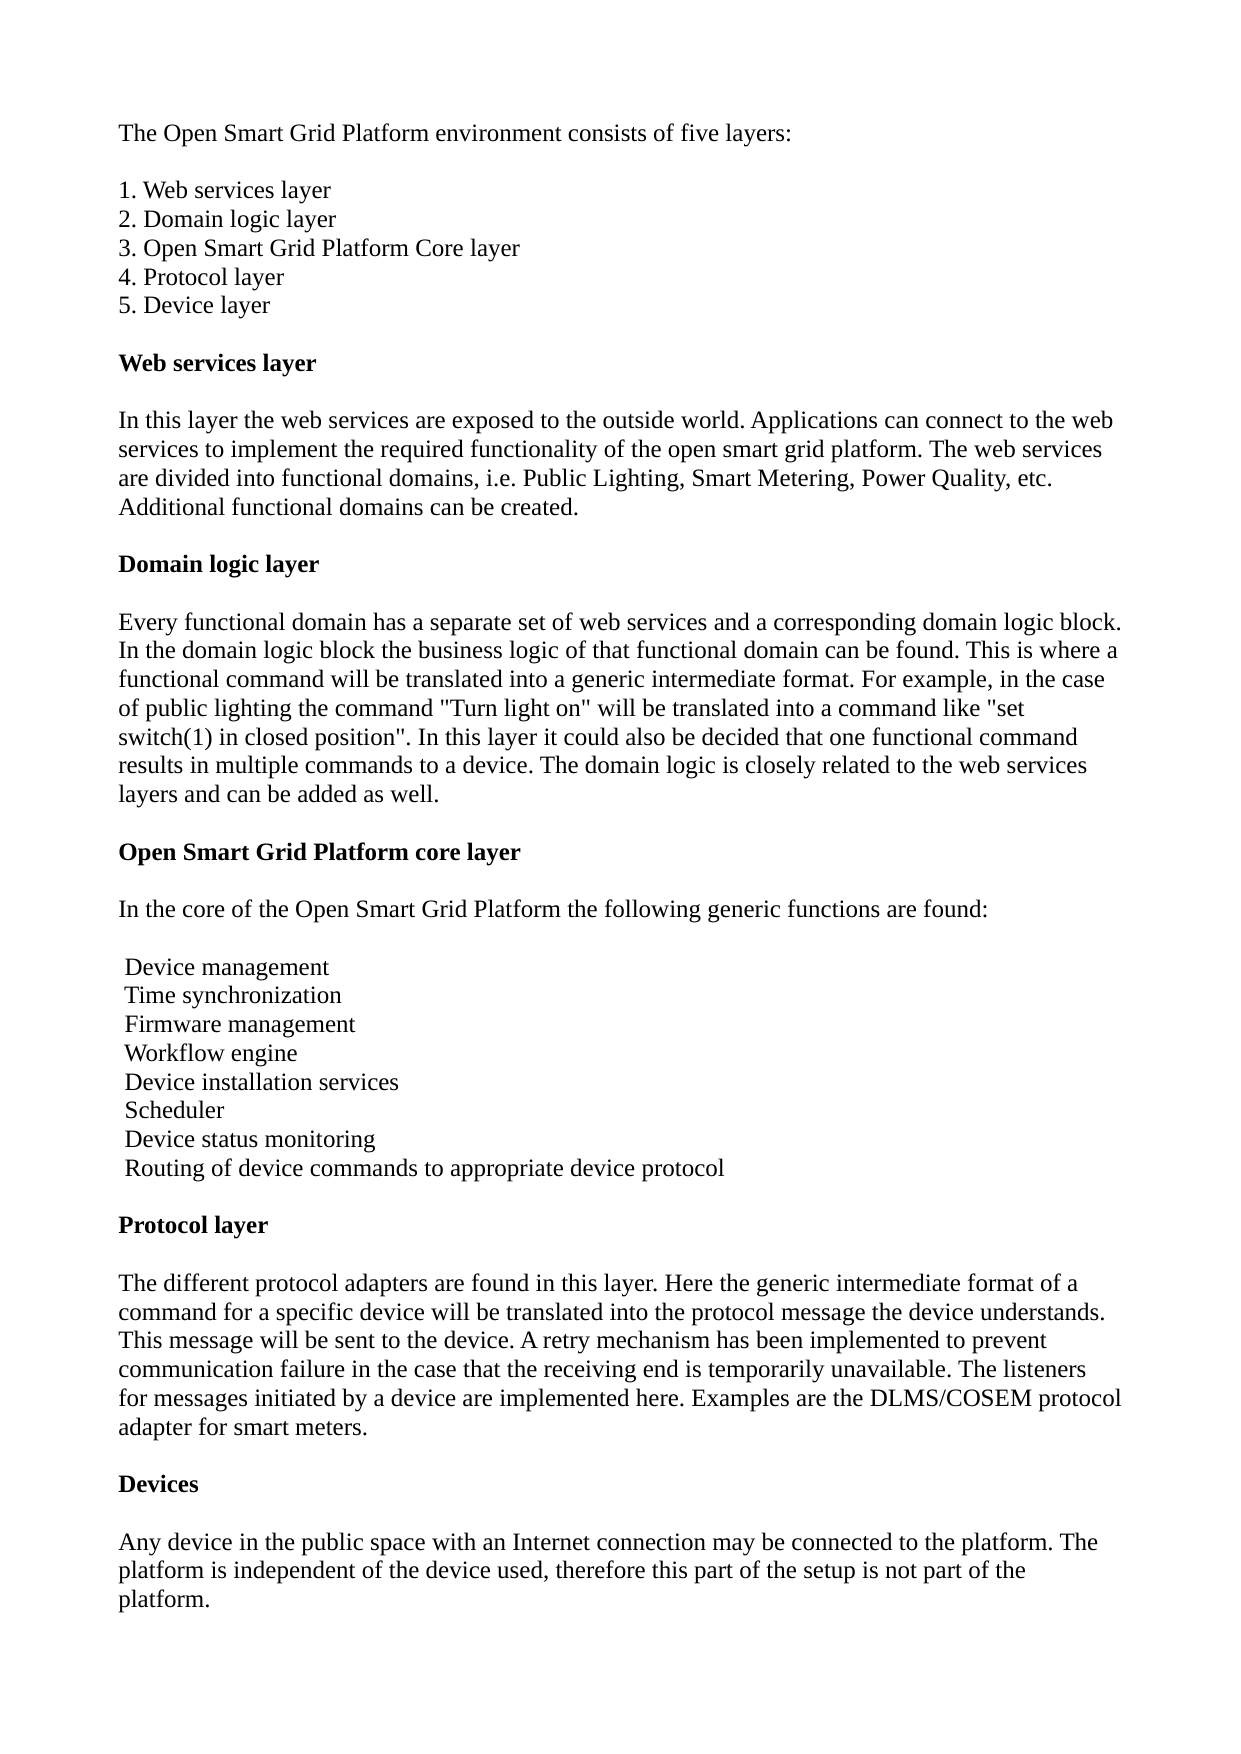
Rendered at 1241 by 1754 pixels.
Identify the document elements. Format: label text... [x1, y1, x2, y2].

text Protocol layer [118, 1211, 1122, 1239]
text Device installation services [118, 1067, 1122, 1096]
text 1. Web services layer [118, 176, 1122, 204]
text Device status monitoring [118, 1124, 1122, 1153]
text 3. Open Smart Grid Platform Core layer [118, 233, 1122, 262]
text 5. Device layer [118, 291, 1122, 319]
text Routing of device commands to appropriate device protocol [118, 1153, 1122, 1182]
text The different protocol adapters are found in this layer. Here the generic intermediate format of a command for a specific device will be translated into the protocol message the device understands. This message will be sent to the device. A retry mechanism has been implemented to prevent communication failure in the case that the receiving end is temporarily unavailable. The listeners for messages initiated by a device are implemented here. Examples are the DLMS/COSEM protocol adapter for smart meters. [118, 1268, 1122, 1441]
text Every functional domain has a separate set of web services and a corresponding domain logic block. In the domain logic block the business logic of that functional domain can be found. This is where a functional command will be translated into a generic intermediate format. For example, in the case of public lighting the command "Turn light on" will be translated into a command like "set switch(1) in closed position". In this layer it could also be decided that one functional command results in multiple commands to a device. The domain logic is closely related to the web services layers and can be added as well. [118, 607, 1122, 808]
text Scheduler [118, 1096, 1122, 1124]
text In this layer the web services are exposed to the outside world. Applications can connect to the web services to implement the required functionality of the open smart grid platform. The web services are divided into functional domains, i.e. Public Lighting, Smart Metering, Power Quality, etc. Additional functional domains can be created. [118, 406, 1122, 521]
text Domain logic layer [118, 549, 1122, 578]
text In the core of the Open Smart Grid Platform the following generic functions are found: [118, 894, 1122, 923]
text The Open Smart Grid Platform environment consists of five layers: [118, 118, 1122, 147]
text Any device in the public space with an Internet connection may be connected to the platform. The platform is independent of the device used, therefore this part of the setup is not part of the platform. [118, 1527, 1122, 1613]
text 2. Domain logic layer [118, 204, 1122, 233]
text Web services layer [118, 348, 1122, 377]
text 4. Protocol layer [118, 262, 1122, 291]
text Open Smart Grid Platform core layer [118, 837, 1122, 866]
text Workflow engine [118, 1038, 1122, 1067]
text Time synchronization [118, 981, 1122, 1009]
text Device management [118, 952, 1122, 981]
text Devices [118, 1469, 1122, 1498]
text Firmware management [118, 1009, 1122, 1038]
